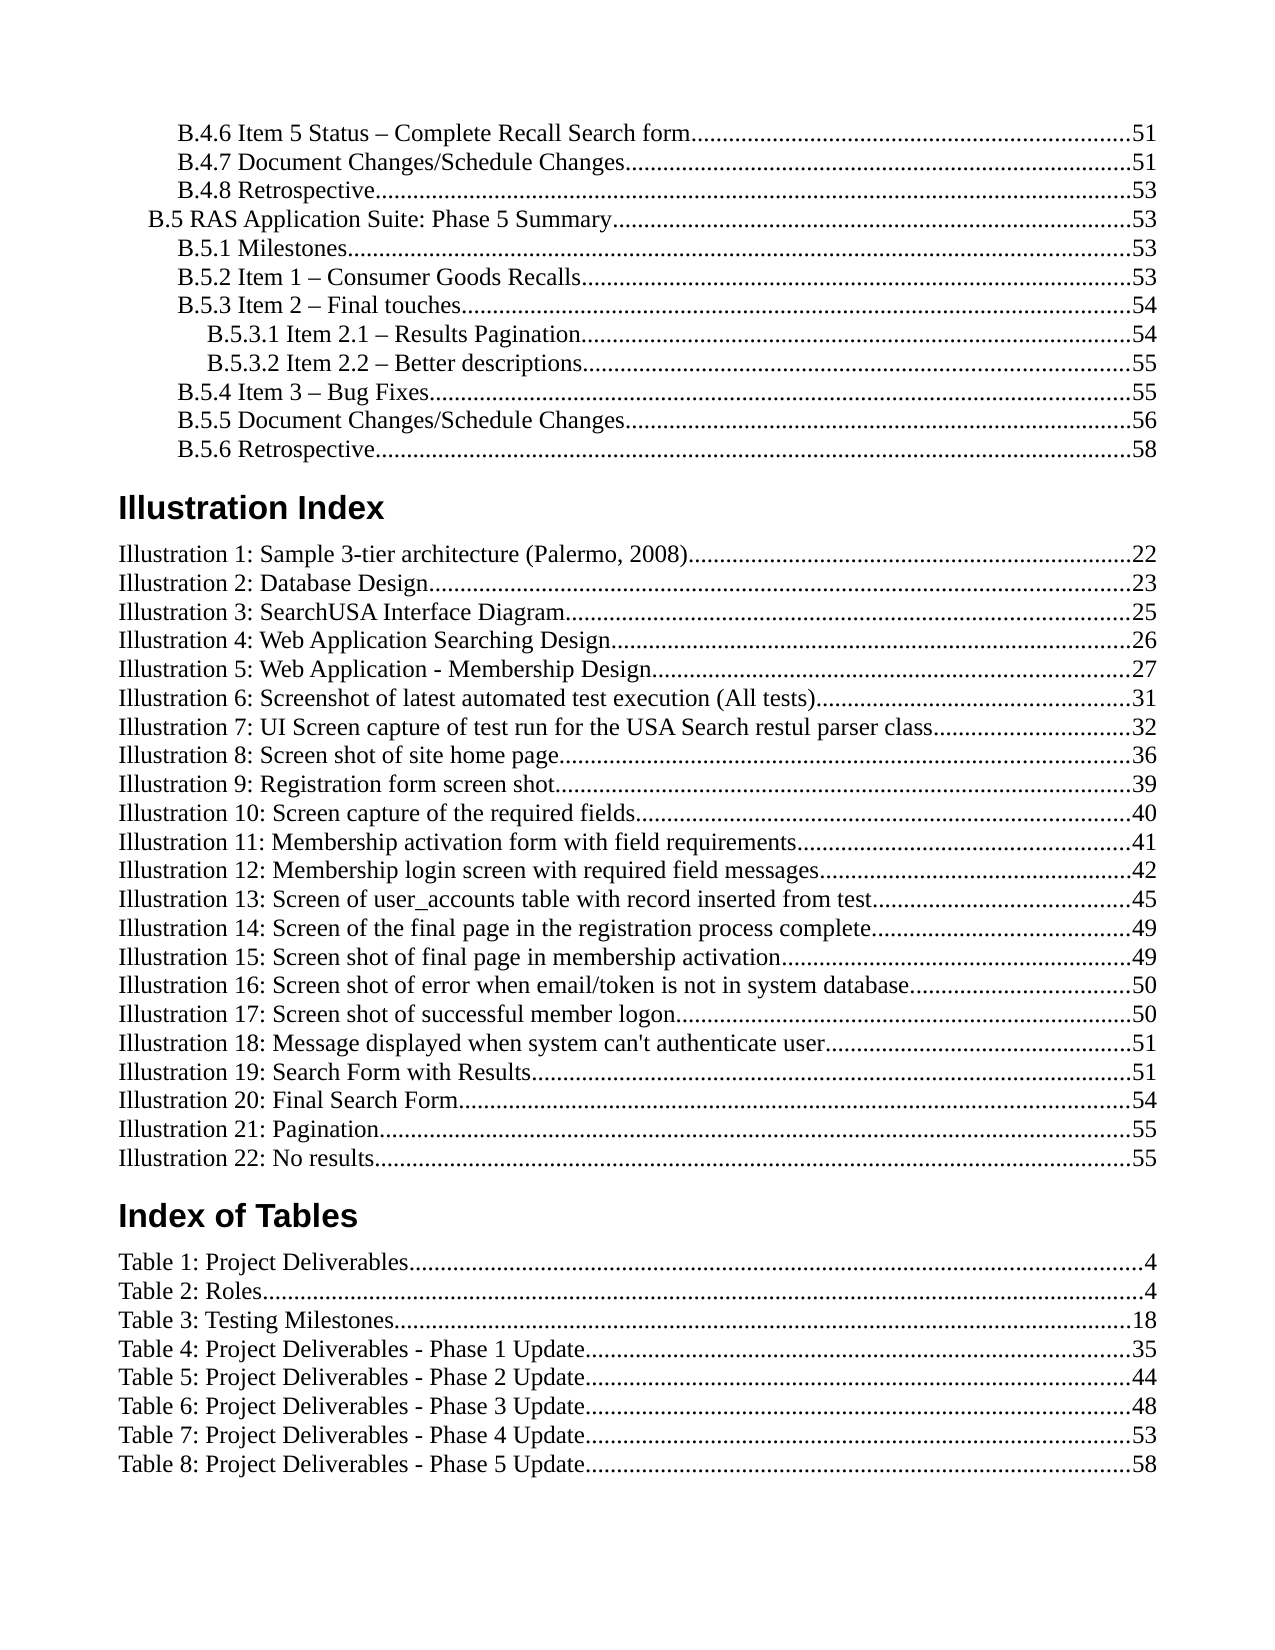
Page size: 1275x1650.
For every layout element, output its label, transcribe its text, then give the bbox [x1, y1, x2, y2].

text Table 2: Roles 4 [118, 1276, 1157, 1305]
text B.5.2 Item 1 – Consumer Goods Recalls 53 [177, 262, 1157, 291]
text Illustration 8: Screen shot of site home page 36 [118, 740, 1157, 769]
text B.4.6 Item 5 Status – Complete Recall Search form 51 [177, 118, 1157, 147]
text Illustration 6: Screenshot of latest automated test execution (All tests) 31 [118, 683, 1157, 712]
text Illustration 4: Web Application Searching Design 26 [118, 625, 1157, 654]
text B.5.3.1 Item 2.1 – Results Pagination 54 [207, 319, 1157, 348]
text Table 6: Project Deliverables - Phase 3 Update 48 [118, 1391, 1157, 1420]
text Illustration 12: Membership login screen with required field messages 42 [118, 855, 1157, 884]
text Illustration 22: No results 55 [118, 1143, 1157, 1172]
text Illustration 3: SearchUSA Interface Diagram 25 [118, 597, 1157, 625]
text Table 7: Project Deliverables - Phase 4 Update 53 [118, 1420, 1157, 1449]
text B.5.1 Milestones 53 [177, 233, 1157, 262]
text Illustration 11: Membership activation form with field requirements 41 [118, 827, 1157, 855]
text Illustration 14: Screen of the final page in the registration process complete. 49 [118, 913, 1157, 942]
text Table 5: Project Deliverables - Phase 2 Update 44 [118, 1362, 1157, 1391]
text Illustration 16: Screen shot of error when email/token is not in system database. 50 [118, 970, 1157, 999]
text Illustration 10: Screen capture of the required fields 40 [118, 798, 1157, 827]
text Illustration 21: Pagination 55 [118, 1114, 1157, 1143]
text B.5.3 Item 2 – Final touches 54 [177, 291, 1157, 319]
text B.5.4 Item 3 – Bug Fixes 55 [177, 377, 1157, 406]
text Illustration 15: Screen shot of final page in membership activation 49 [118, 942, 1157, 970]
text Table 8: Project Deliverables - Phase 5 Update 58 [118, 1449, 1157, 1477]
text Illustration 18: Message displayed when system can't authenticate user 51 [118, 1028, 1157, 1057]
text Table 3: Testing Milestones 18 [118, 1305, 1157, 1334]
text Illustration 13: Screen of user_accounts table with record inserted from test 45 [118, 884, 1157, 913]
subtitle Index of Tables [118, 1197, 1157, 1235]
text B.4.8 Retrospective 53 [177, 176, 1157, 204]
text Illustration 19: Search Form with Results 51 [118, 1057, 1157, 1085]
text B.5.3.2 Item 2.2 – Better descriptions 55 [207, 348, 1157, 377]
text B.5.6 Retrospective 58 [177, 434, 1157, 463]
text Illustration 1: Sample 3-tier architecture (Palermo, 2008) 22 [118, 539, 1157, 568]
text B.5 RAS Application Suite: Phase 5 Summary 53 [148, 204, 1157, 233]
text B.5.5 Document Changes/Schedule Changes 56 [177, 406, 1157, 434]
text Illustration 17: Screen shot of successful member logon. 50 [118, 999, 1157, 1028]
text Table 1: Project Deliverables 4 [118, 1247, 1157, 1276]
text Illustration 7: UI Screen capture of test run for the USA Search restul parser class 32 [118, 712, 1157, 740]
text Illustration 9: Registration form screen shot 39 [118, 769, 1157, 798]
text B.4.7 Document Changes/Schedule Changes 51 [177, 147, 1157, 176]
text Illustration 20: Final Search Form 54 [118, 1085, 1157, 1114]
subtitle Illustration Index [118, 488, 1157, 527]
text Illustration 2: Database Design 23 [118, 568, 1157, 597]
text Table 4: Project Deliverables - Phase 1 Update 35 [118, 1334, 1157, 1362]
text Illustration 5: Web Application - Membership Design 27 [118, 654, 1157, 683]
